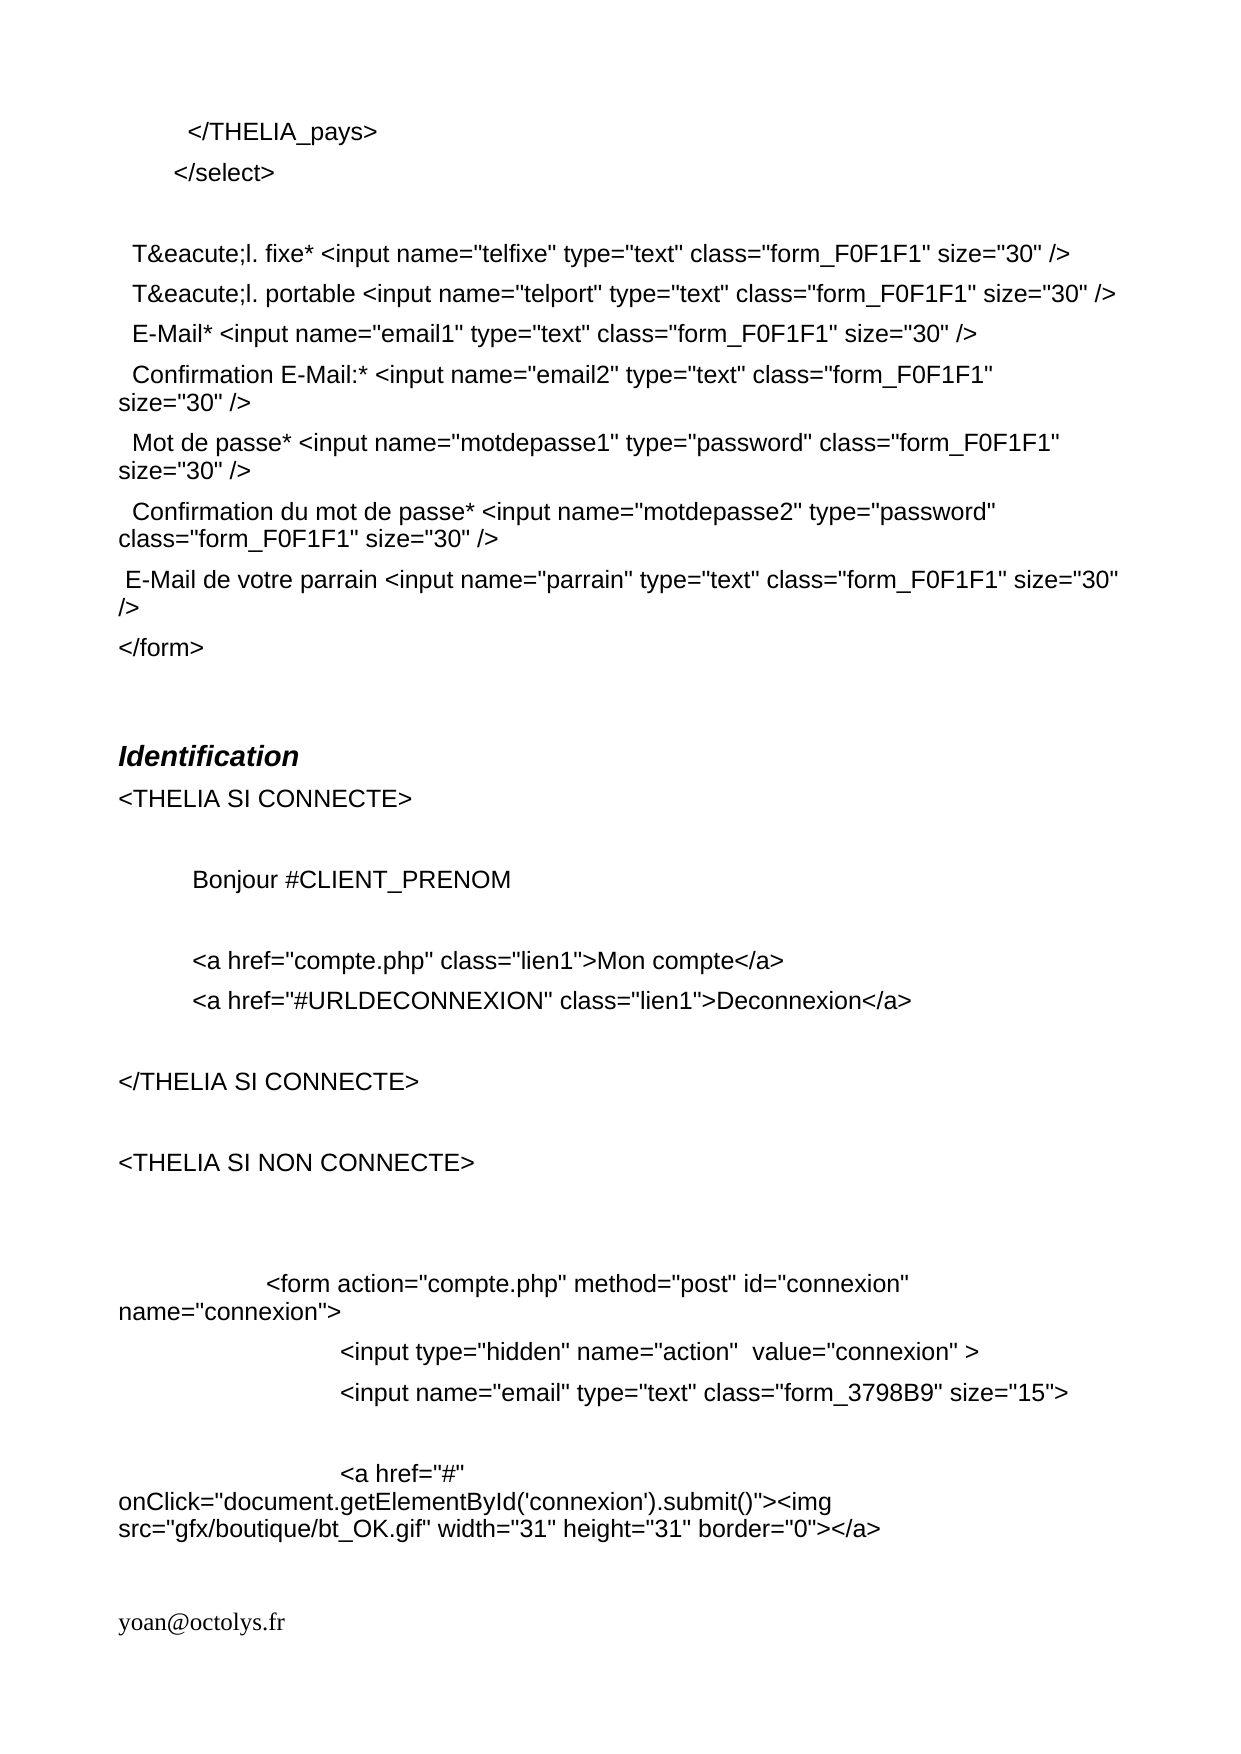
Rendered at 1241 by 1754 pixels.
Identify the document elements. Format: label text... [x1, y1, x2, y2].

text Mot de passe* <input name="motdepasse1" type="password" class="form_F0F1F1" size="30" /> [118, 429, 1122, 485]
text Confirmation E-Mail:* <input name="email2" type="text" class="form_F0F1F1" size="30" /> [118, 361, 1122, 416]
text T&eacute;l. fixe* <input name="telfixe" type="text" class="form_F0F1F1" size="30" /> [118, 239, 1122, 267]
text <a href="compte.php" class="lien1">Mon compte</a> [118, 947, 1122, 974]
text T&eacute;l. portable <input name="telport" type="text" class="form_F0F1F1" size="30" /> [118, 280, 1122, 308]
text </select> [118, 158, 1122, 186]
text </THELIA SI CONNECTE> [118, 1068, 1122, 1096]
text E-Mail* <input name="email1" type="text" class="form_F0F1F1" size="30" /> [118, 320, 1122, 348]
text <form action="compte.php" method="post" id="connexion" name="connexion"> [118, 1270, 1122, 1326]
text <a href="#URLDECONNEXION" class="lien1">Deconnexion</a> [118, 987, 1122, 1015]
text <a href="#" onClick="document.getElementById('connexion').submit()"><img src="gfx/boutique/bt_OK.gif" width="31" height="31" border="0"></a> [118, 1459, 1122, 1543]
text Bonjour #CLIENT_PRENOM [118, 866, 1122, 894]
text E-Mail de votre parrain <input name="parrain" type="text" class="form_F0F1F1" size="30" /> [118, 566, 1122, 621]
text <input type="hidden" name="action" value="connexion" > [118, 1338, 1122, 1366]
text </THELIA_pays> [118, 118, 1122, 146]
text </form> [118, 634, 1122, 662]
text <THELIA SI CONNECTE> [118, 785, 1122, 813]
text Confirmation du mot de passe* <input name="motdepasse2" type="password" class="form_F0F1F1" size="30" /> [118, 497, 1122, 553]
text <input name="email" type="text" class="form_3798B9" size="15"> [118, 1379, 1122, 1407]
text <THELIA SI NON CONNECTE> [118, 1149, 1122, 1177]
subtitle Identification [118, 740, 1122, 772]
